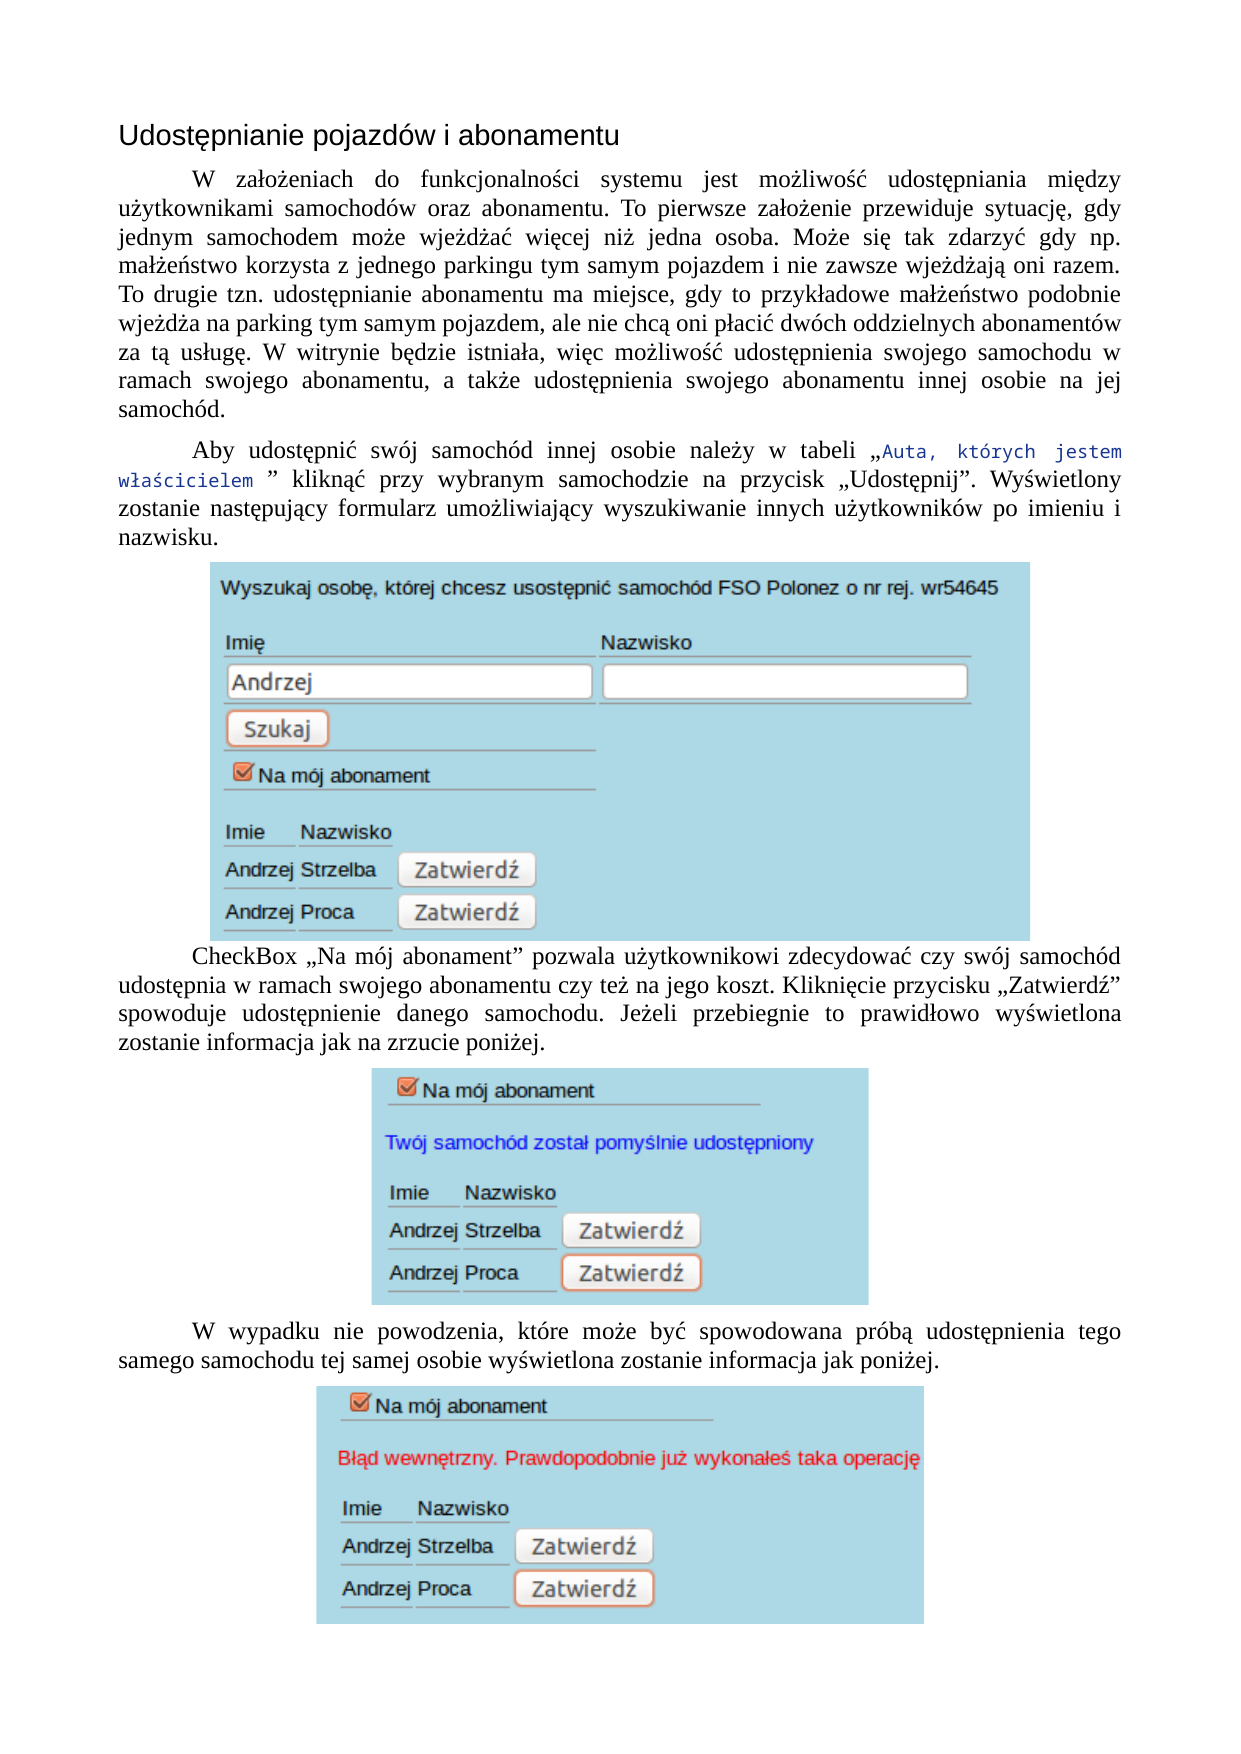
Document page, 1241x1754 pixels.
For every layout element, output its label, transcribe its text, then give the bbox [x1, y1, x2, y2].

text Aby udostępnić swój samochód innej osobie należy w tabeli „Auta, których jestem właścicielem ” kliknąć przy wybranym samochodzie na przycisk „Udostępnij”. Wyświetlony zostanie następujący formularz umożliwiający wyszukiwanie innych użytkowników po imieniu i nazwisku. [118, 435, 1122, 550]
text CheckBox „Na mój abonament” pozwala użytkownikowi zdecydować czy swój samochód udostępnia w ramach swojego abonamentu czy też na jego koszt. Kliknięcie przycisku „Zatwierdź” spowoduje udostępnienie danego samochodu. Jeżeli przebiegnie to prawidłowo wyświetlona zostanie informacja jak na zrzucie poniżej. [118, 563, 1122, 1056]
subtitle Udostępnianie pojazdów i abonamentu [118, 118, 1122, 152]
picture [316, 1386, 924, 1624]
picture [210, 562, 1031, 941]
text W założeniach do funkcjonalności systemu jest możliwość udostępniania między użytkownikami samochodów oraz abonamentu. To pierwsze założenie przewiduje sytuację, gdy jednym samochodem może wjeżdżać więcej niż jedna osoba. Może się tak zdarzyć gdy np. małżeństwo korzysta z jednego parkingu tym samym pojazdem i nie zawsze wjeżdżają oni razem. To drugie tzn. udostępnianie abonamentu ma miejsce, gdy to przykładowe małżeństwo podobnie wjeżdża na parking tym samym pojazdem, ale nie chcą oni płacić dwóch oddzielnych abonamentów za tą usługę. W witrynie będzie istniała, więc możliwość udostępnienia swojego samochodu w ramach swojego abonamentu, a także udostępnienia swojego abonamentu innej osobie na jej samochód. [118, 164, 1122, 423]
picture [371, 1068, 869, 1305]
text W wypadku nie powodzenia, które może być spowodowana próbą udostępnienia tego samego samochodu tej samej osobie wyświetlona zostanie informacja jak poniżej. [118, 1316, 1122, 1373]
